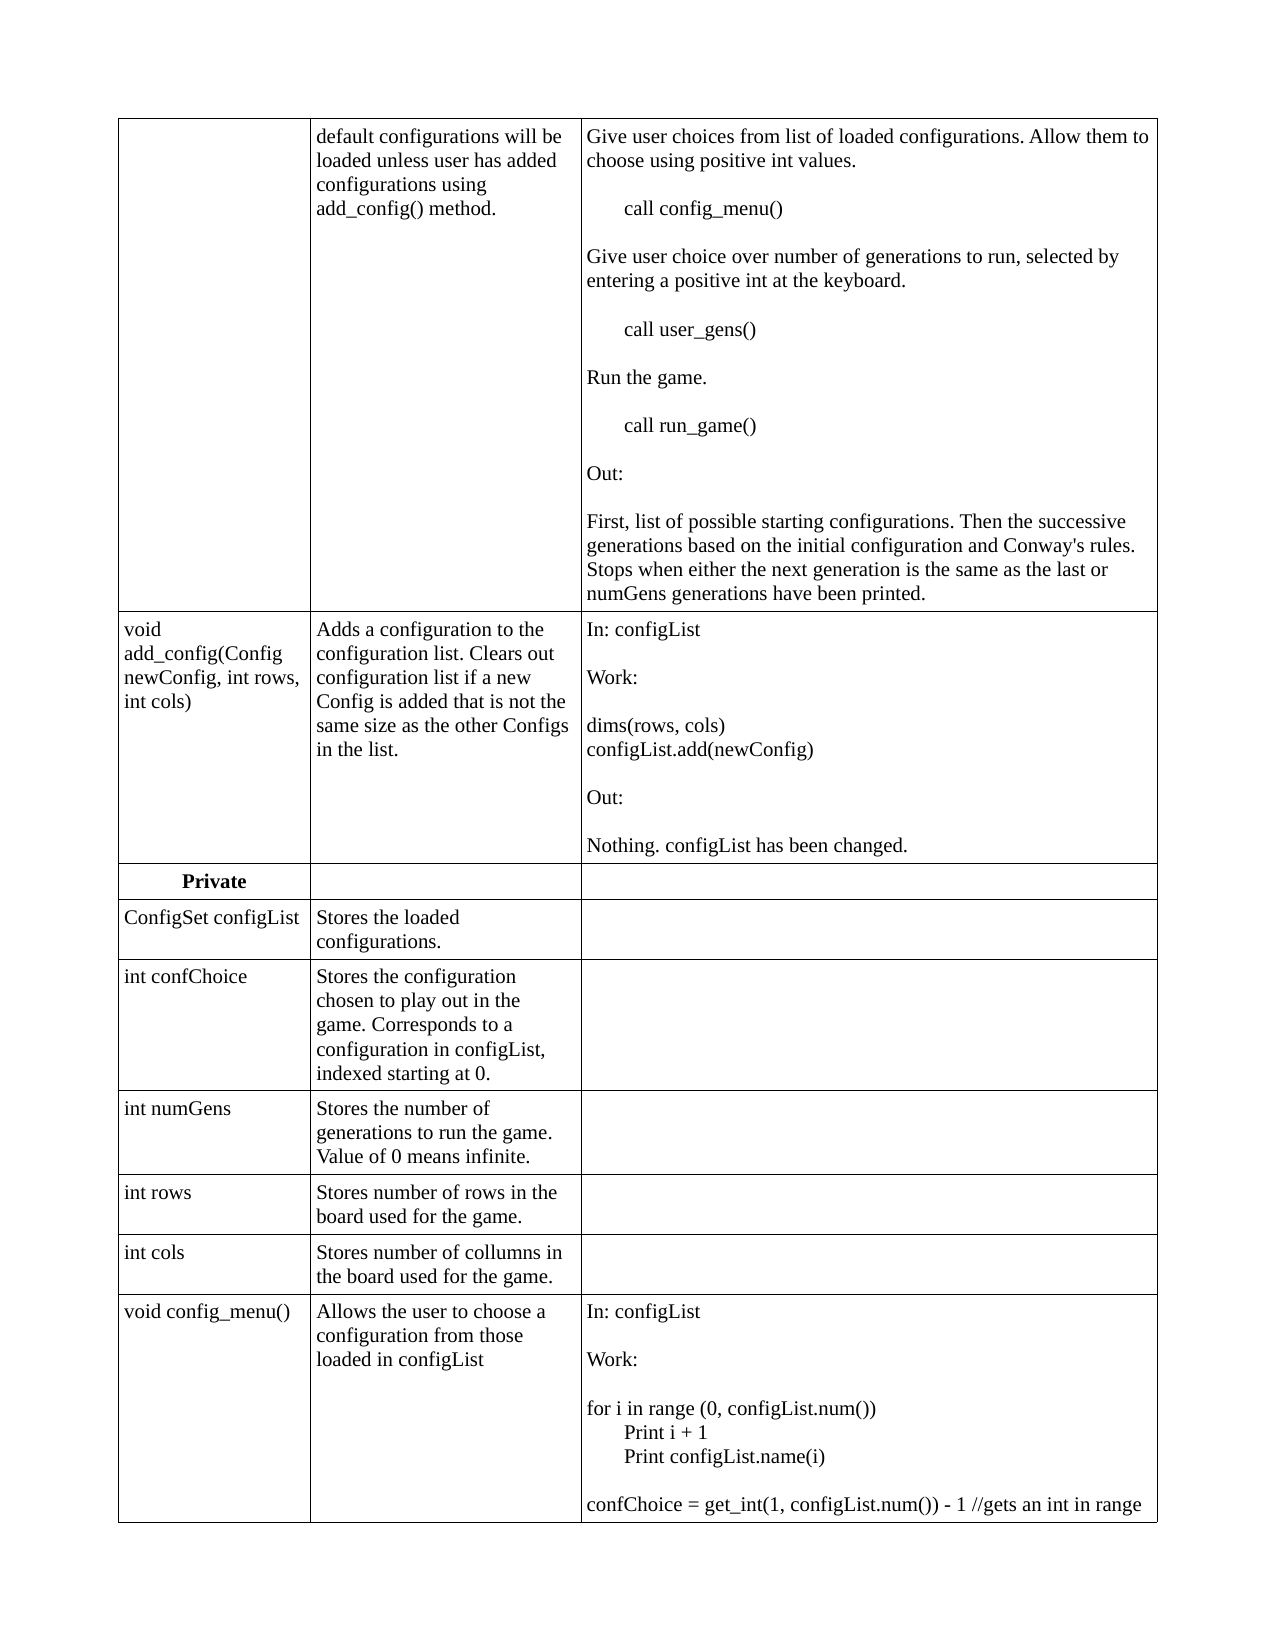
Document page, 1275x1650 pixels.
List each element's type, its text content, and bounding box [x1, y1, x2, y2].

table_cell default configurations will be loaded unless user has added configurations using add_config() method. [311, 119, 581, 611]
table_cell [582, 900, 1157, 958]
table_cell Stores number of collumns in the board used for the game. [311, 1235, 581, 1293]
table_cell In: configList Work: for i in range (0, configList.num()) Print i + 1 Print configList.name(i) confChoice = get_int(1, configList.num()) - 1 //gets an int in range [582, 1295, 1157, 1522]
table_cell int rows [119, 1175, 310, 1234]
table_cell Stores the loaded configurations. [311, 900, 581, 958]
table_cell Stores the configuration chosen to play out in the game. Corresponds to a configuration in configList, indexed starting at 0. [311, 960, 581, 1090]
table_cell int confChoice [119, 960, 310, 1090]
table_cell [311, 864, 581, 899]
table_cell void add_config(Config newConfig, int rows, int cols) [119, 612, 310, 863]
table_cell int numGens [119, 1091, 310, 1174]
table_cell [582, 1091, 1157, 1174]
table_cell Private [119, 864, 310, 899]
table_cell [582, 1235, 1157, 1293]
table_cell [119, 119, 310, 611]
table_cell Stores number of rows in the board used for the game. [311, 1175, 581, 1234]
table_cell Adds a configuration to the configuration list. Clears out configuration list if a new Config is added that is not the same size as the other Configs in the list. [311, 612, 581, 863]
table_cell [582, 1175, 1157, 1234]
table_cell Allows the user to choose a configuration from those loaded in configList [311, 1295, 581, 1522]
table_cell ConfigSet configList [119, 900, 310, 958]
table_cell void config_menu() [119, 1295, 310, 1522]
table_cell Stores the number of generations to run the game. Value of 0 means infinite. [311, 1091, 581, 1174]
table_cell [582, 864, 1157, 899]
table_cell [582, 960, 1157, 1090]
table_cell int cols [119, 1235, 310, 1293]
table_cell In: configList Work: dims(rows, cols) configList.add(newConfig) Out: Nothing. configList has been changed. [582, 612, 1157, 863]
table_cell Give user choices from list of loaded configurations. Allow them to choose using positive int values. call config_menu() Give user choice over number of generations to run, selected by entering a positive int at the keyboard. call user_gens() Run the game. call run_game() Out: First, list of possible starting configurations. Then the successive generations based on the initial configuration and Conway's rules. Stops when either the next generation is the same as the last or numGens generations have been printed. [582, 119, 1157, 611]
